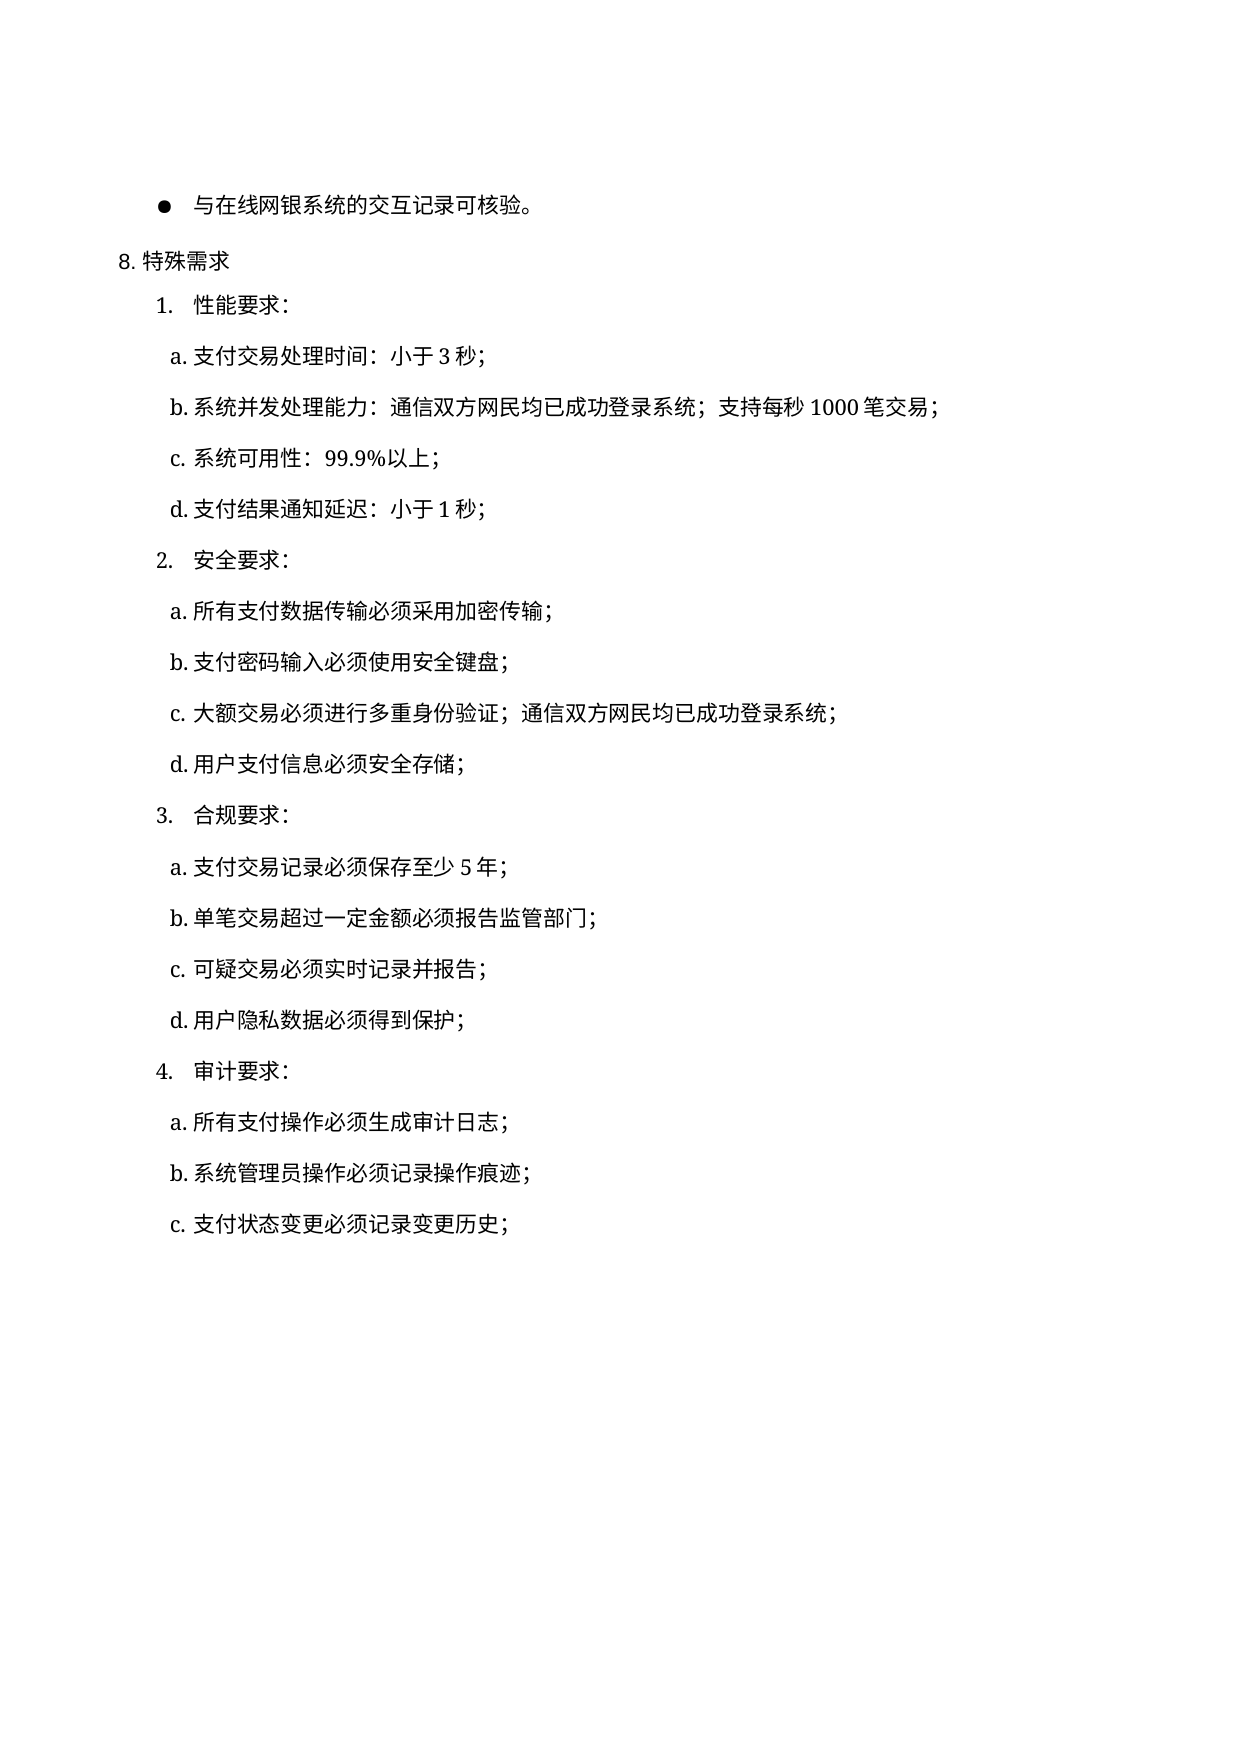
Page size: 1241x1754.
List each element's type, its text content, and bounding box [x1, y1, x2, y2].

list 安全要求： [156, 543, 1122, 575]
list 性能要求： [156, 288, 1122, 320]
list 用户支付信息必须安全存储； [169, 747, 1122, 779]
list 与在线网银系统的交互记录可核验。 [156, 188, 1122, 219]
list 支付密码输入必须使用安全键盘； [169, 645, 1122, 677]
list 可疑交易必须实时记录并报告； [169, 952, 1122, 983]
list 系统管理员操作必须记录操作痕迹； [169, 1156, 1122, 1188]
subtitle 特殊需求 [118, 244, 1122, 275]
list 大额交易必须进行多重身份验证；通信双方网民均已成功登录系统； [169, 696, 1122, 728]
list 支付交易处理时间：小于3秒； [169, 339, 1122, 371]
list 支付交易记录必须保存至少5年； [169, 849, 1122, 881]
list 支付结果通知延迟：小于1秒； [169, 492, 1122, 524]
list 支付状态变更必须记录变更历史； [169, 1207, 1122, 1239]
list 所有支付操作必须生成审计日志； [169, 1105, 1122, 1137]
list 系统并发处理能力：通信双方网民均已成功登录系统；支持每秒1000笔交易； [169, 390, 1122, 422]
list 所有支付数据传输必须采用加密传输； [169, 594, 1122, 626]
list 审计要求： [156, 1054, 1122, 1086]
list 合规要求： [156, 798, 1122, 830]
list 用户隐私数据必须得到保护； [169, 1003, 1122, 1034]
list 系统可用性：99.9%以上； [169, 441, 1122, 473]
list 单笔交易超过一定金额必须报告监管部门； [169, 901, 1122, 932]
